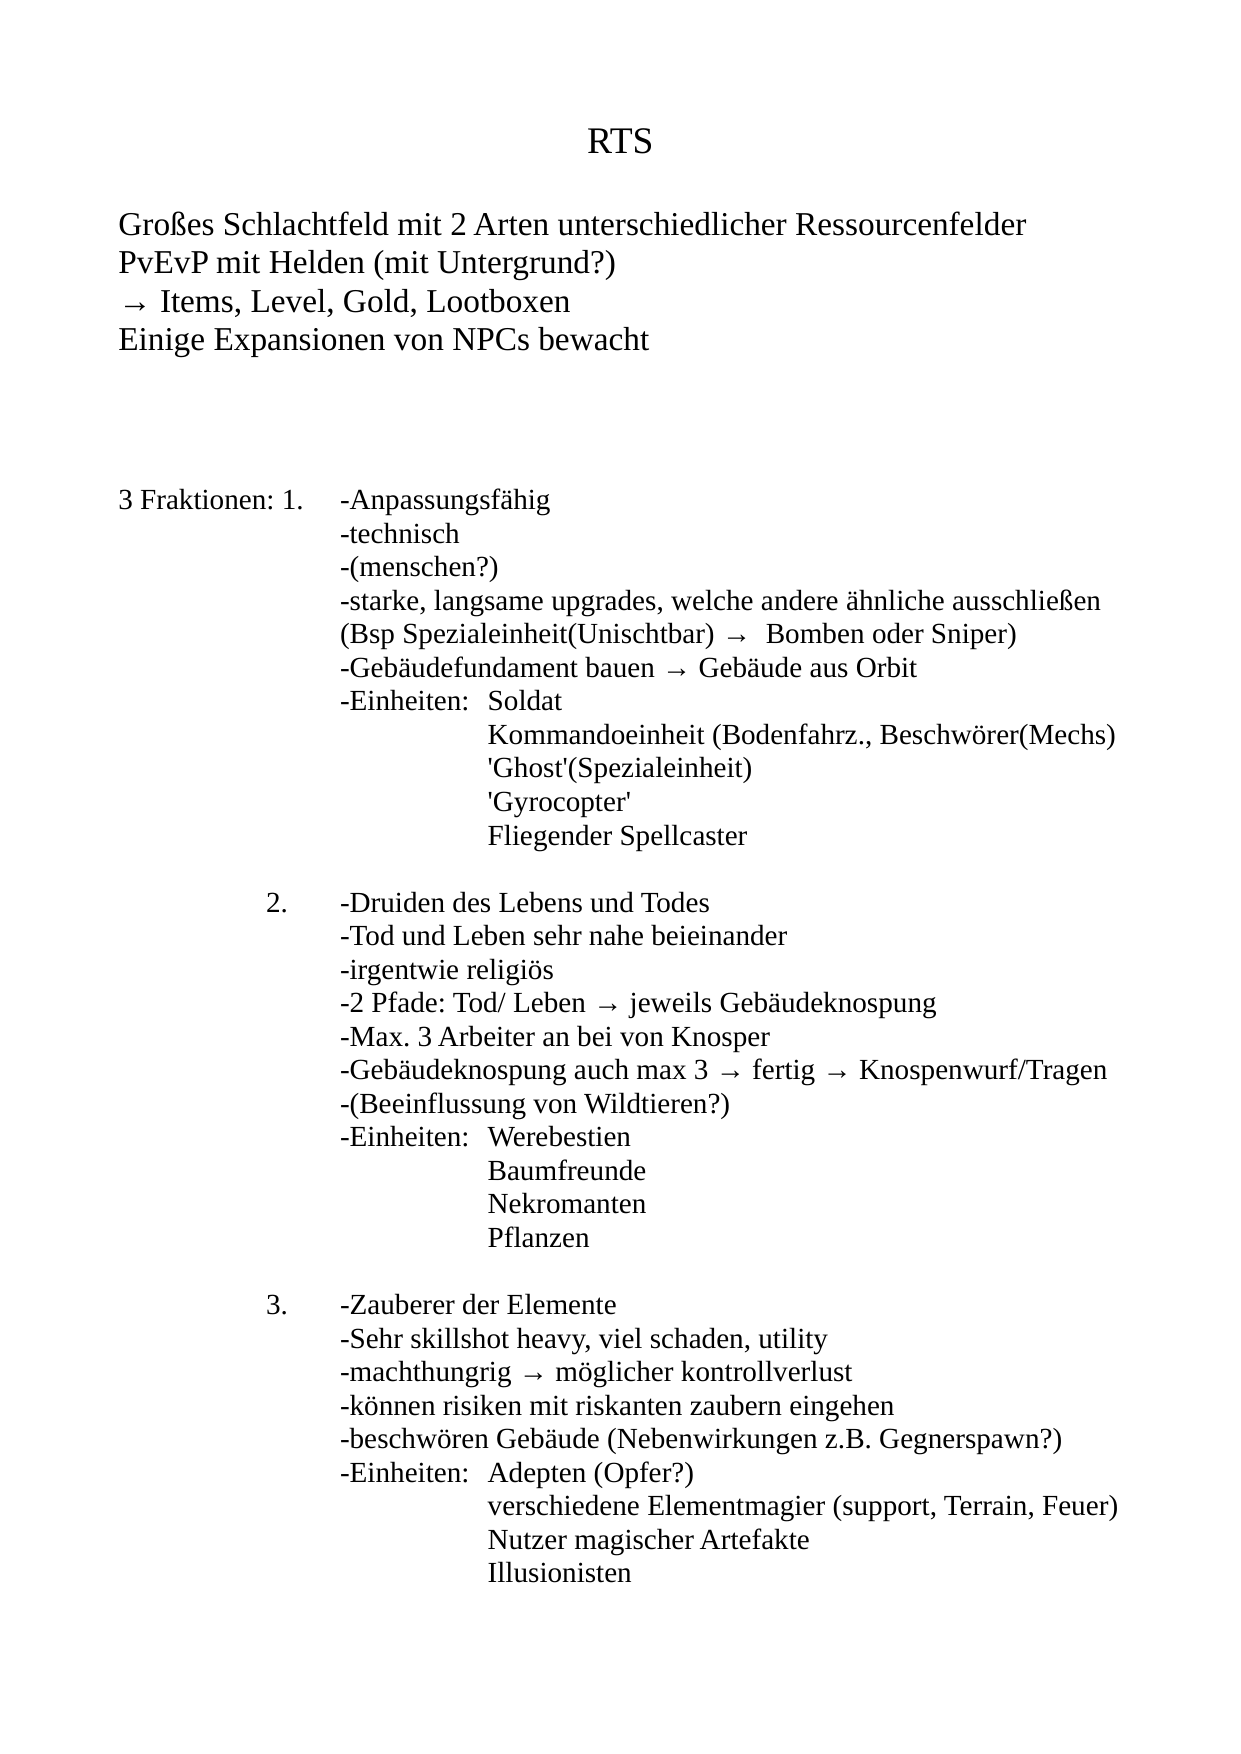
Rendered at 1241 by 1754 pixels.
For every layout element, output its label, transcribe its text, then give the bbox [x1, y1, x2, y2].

text -Einheiten: Soldat [118, 683, 1122, 717]
text -Gebäudeknospung auch max 3 → fertig → Knospenwurf/Tragen [118, 1052, 1122, 1086]
text 3 Fraktionen: 1. -Anpassungsfähig [118, 482, 1122, 516]
text -machthungrig → möglicher kontrollverlust [118, 1354, 1122, 1388]
text Pflanzen [118, 1220, 1122, 1254]
text Großes Schlachtfeld mit 2 Arten unterschiedlicher Ressourcenfelder [118, 204, 1122, 243]
text -können risiken mit riskanten zaubern eingehen [118, 1388, 1122, 1421]
text Illusionisten [118, 1556, 1122, 1589]
text 'Ghost'(Spezialeinheit) [118, 751, 1122, 784]
text RTS [118, 118, 1122, 161]
text (Bsp Spezialeinheit(Unischtbar) → Bomben oder Sniper) [118, 616, 1122, 650]
text -(Beeinflussung von Wildtieren?) [118, 1086, 1122, 1119]
text → Items, Level, Gold, Lootboxen [118, 281, 1122, 319]
text -2 Pfade: Tod/ Leben → jeweils Gebäudeknospung [118, 985, 1122, 1019]
text Baumfreunde [118, 1153, 1122, 1187]
text -irgentwie religiös [118, 952, 1122, 985]
text -Sehr skillshot heavy, viel schaden, utility [118, 1321, 1122, 1354]
text -Einheiten: Werebestien [118, 1119, 1122, 1153]
text -Gebäudefundament bauen → Gebäude aus Orbit [118, 650, 1122, 683]
text Nekromanten [118, 1187, 1122, 1220]
text -Einheiten: Adepten (Opfer?) [118, 1455, 1122, 1488]
text 3. -Zauberer der Elemente [118, 1287, 1122, 1321]
text Nutzer magischer Artefakte [118, 1522, 1122, 1556]
text -technisch [118, 516, 1122, 549]
text -Tod und Leben sehr nahe beieinander [118, 918, 1122, 952]
text -(menschen?) [118, 549, 1122, 583]
text -starke, langsame upgrades, welche andere ähnliche ausschließen [118, 583, 1122, 616]
text 2. -Druiden des Lebens und Todes [118, 885, 1122, 918]
text 'Gyrocopter' [118, 784, 1122, 818]
text Fliegender Spellcaster [118, 818, 1122, 851]
text PvEvP mit Helden (mit Untergrund?) [118, 243, 1122, 281]
text -beschwören Gebäude (Nebenwirkungen z.B. Gegnerspawn?) [118, 1421, 1122, 1455]
text -Max. 3 Arbeiter an bei von Knosper [118, 1019, 1122, 1052]
text verschiedene Elementmagier (support, Terrain, Feuer) [118, 1488, 1122, 1522]
text Kommandoeinheit (Bodenfahrz., Beschwörer(Mechs) [118, 717, 1122, 751]
text Einige Expansionen von NPCs bewacht [118, 319, 1122, 358]
